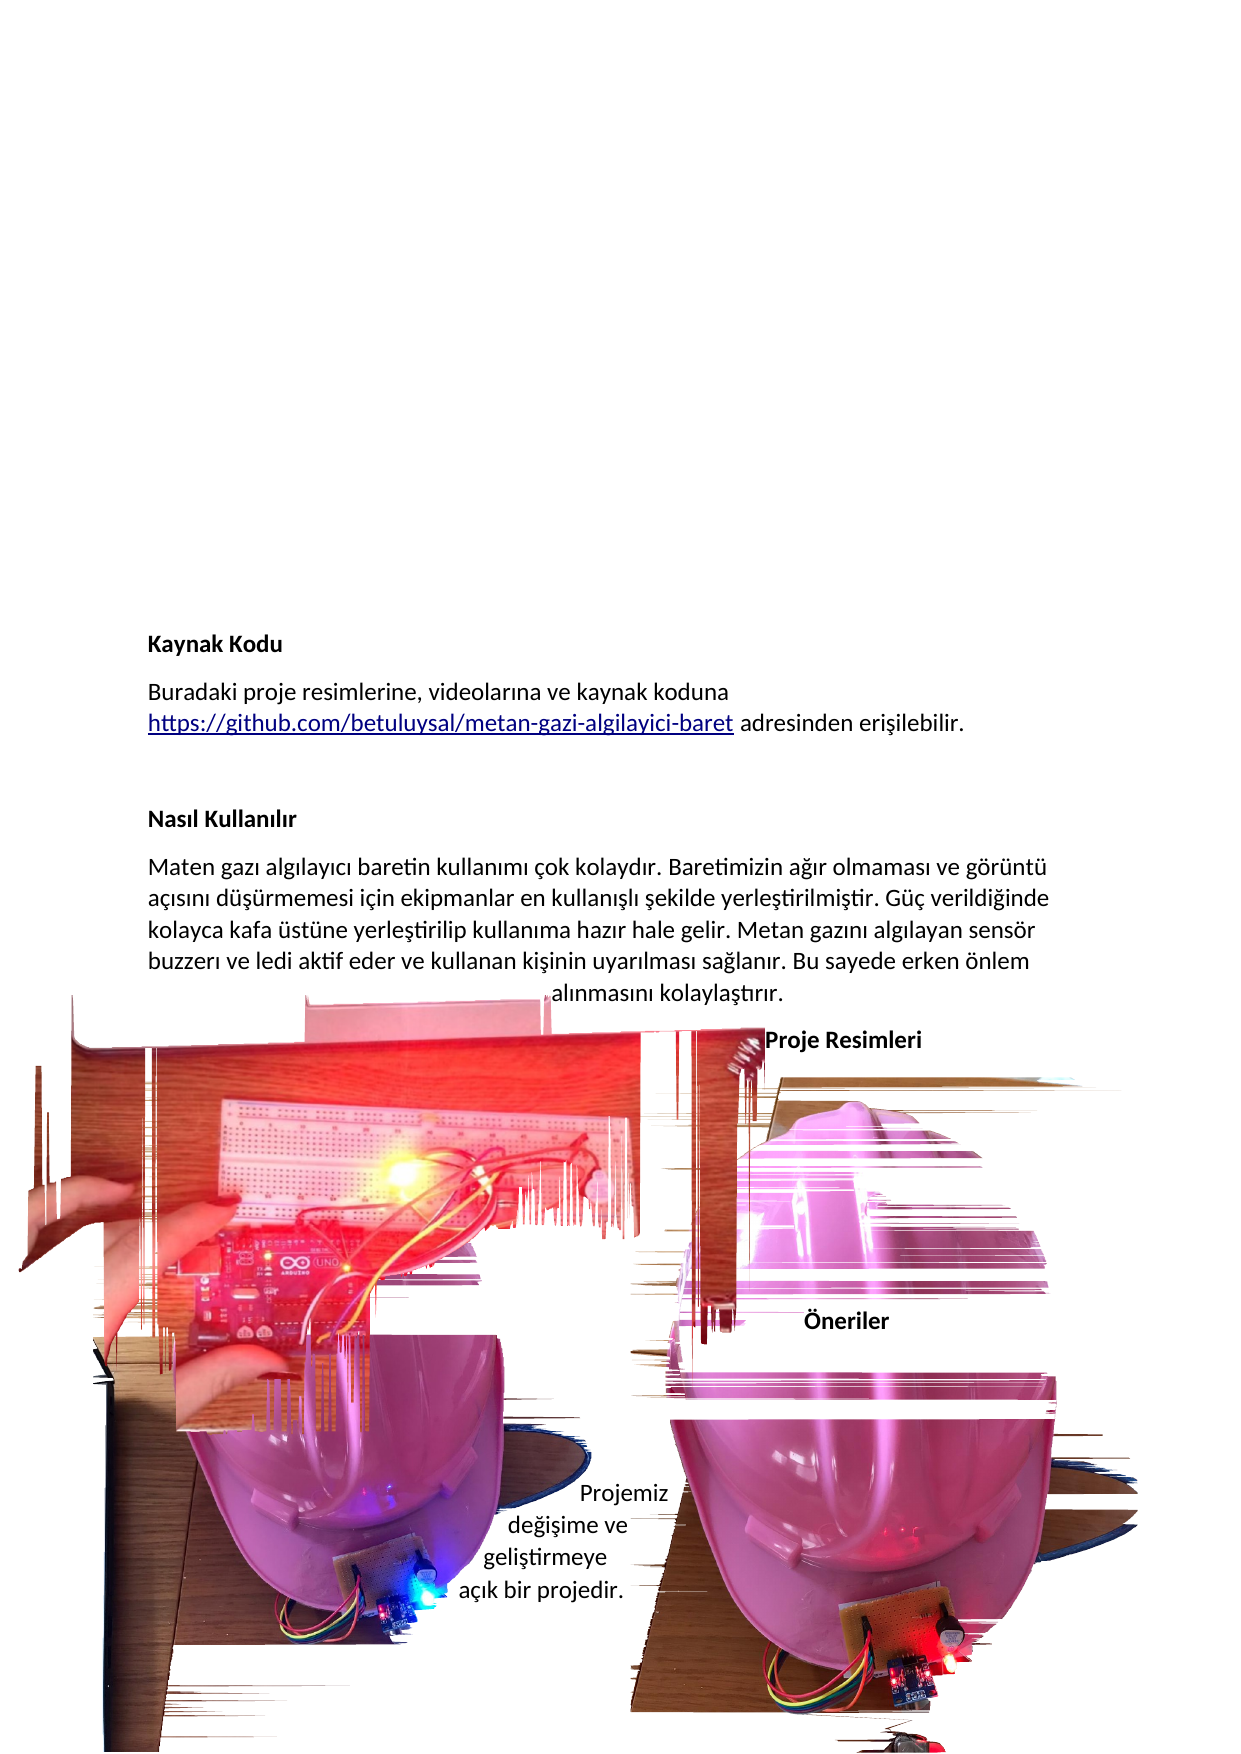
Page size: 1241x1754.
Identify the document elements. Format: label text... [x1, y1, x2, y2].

text Nasıl Kullanılır [148, 803, 1093, 834]
text Kaynak Kodu [148, 628, 1093, 658]
text [693, 1353, 1093, 1434]
text [148, 1025, 304, 1046]
text Proje Resimleri [552, 1025, 1093, 1055]
text [370, 1243, 689, 1336]
text Projemiz değişime ve geliştirmeye açık bir projedir. [434, 1353, 1056, 1604]
text Buradaki proje resimlerine, videolarına ve kaynak koduna https://github.com/betuluysal/metan-gazi-algilayici-baret adresinden erişilebilir. [148, 676, 1093, 738]
text [1014, 1548, 1093, 1604]
text Maten gazı algılayıcı baretin kullanımı çok kolaydır. Baretimizin ağır olmaması ve görüntü açısını düşürmemesi için ekipmanlar en kullanışlı şekilde yerleştirilmiştir. Güç verildiğinde kolayca kafa üstüne yerleştirilip kullanıma hazır hale gelir. Metan gazını algılayan sensör buzzerı ve ledi aktif eder ve kullanan kişinin uyarılması sağlanır. Bu sayede erken önlem alınmasını kolaylaştırır. [148, 851, 1093, 1007]
text Öneriler [708, 1243, 1093, 1336]
